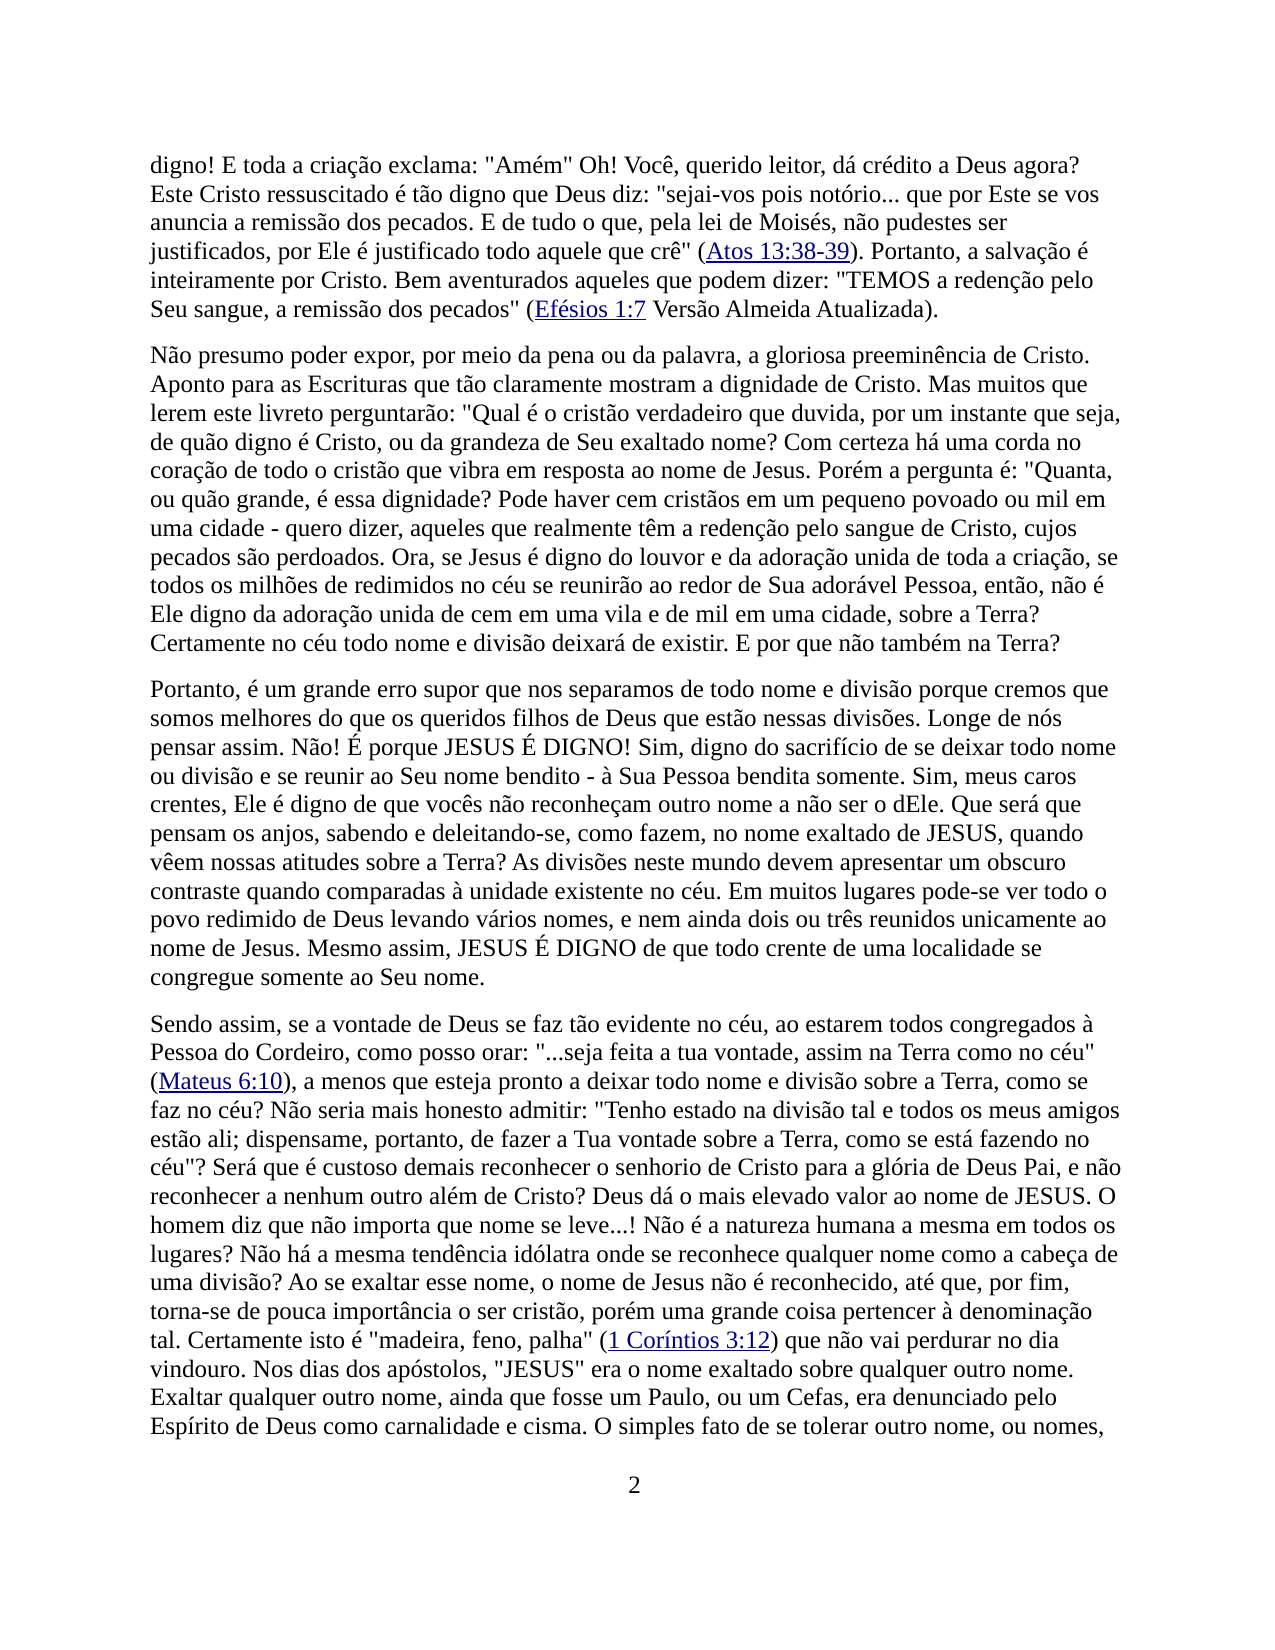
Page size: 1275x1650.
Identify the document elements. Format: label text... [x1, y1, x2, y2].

text Sendo assim, se a vontade de Deus se faz tão evidente no céu, ao estarem todos congregados à Pessoa do Cordeiro, como posso orar: "...seja feita a tua vontade, assim na Terra como no céu" (Mateus 6:10), a menos que esteja pronto a deixar todo nome e divisão sobre a Terra, como se faz no céu? Não seria mais honesto admitir: "Tenho estado na divisão tal e todos os meus amigos estão ali; dispensame, portanto, de fazer a Tua vontade sobre a Terra, como se está fazendo no céu"? Será que é custoso demais reconhecer o senhorio de Cristo para a glória de Deus Pai, e não reconhecer a nenhum outro além de Cristo? Deus dá o mais elevado valor ao nome de JESUS. O homem diz que não importa que nome se leve...! Não é a natureza humana a mesma em todos os lugares? Não há a mesma tendência idólatra onde se reconhece qualquer nome como a cabeça de uma divisão? Ao se exaltar esse nome, o nome de Jesus não é reconhecido, até que, por fim, torna-se de pouca importância o ser cristão, porém uma grande coisa pertencer à denominação tal. Certamente isto é "madeira, feno, palha" (1 Coríntios 3:12) que não vai perdurar no dia vindouro. Nos dias dos apóstolos, "JESUS" era o nome exaltado sobre qualquer outro nome. Exaltar qualquer outro nome, ainda que fosse um Paulo, ou um Cefas, era denunciado pelo Espírito de Deus como carnalidade e cisma. O simples fato de se tolerar outro nome, ou nomes, [150, 1009, 1125, 1440]
text Não presumo poder expor, por meio da pena ou da palavra, a gloriosa preeminência de Cristo. Aponto para as Escrituras que tão claramente mostram a dignidade de Cristo. Mas muitos que lerem este livreto perguntarão: "Qual é o cristão verdadeiro que duvida, por um instante que seja, de quão digno é Cristo, ou da grandeza de Seu exaltado nome? Com certeza há uma corda no coração de todo o cristão que vibra em resposta ao nome de Jesus. Porém a pergunta é: "Quanta, ou quão grande, é essa dignidade? Pode haver cem cristãos em um pequeno povoado ou mil em uma cidade - quero dizer, aqueles que realmente têm a redenção pelo sangue de Cristo, cujos pecados são perdoados. Ora, se Jesus é digno do louvor e da adoração unida de toda a criação, se todos os milhões de redimidos no céu se reunirão ao redor de Sua adorável Pessoa, então, não é Ele digno da adoração unida de cem em uma vila e de mil em uma cidade, sobre a Terra? Certamente no céu todo nome e divisão deixará de existir. E por que não também na Terra? [150, 340, 1125, 657]
text Portanto, é um grande erro supor que nos separamos de todo nome e divisão porque cremos que somos melhores do que os queridos filhos de Deus que estão nessas divisões. Longe de nós pensar assim. Não! É porque JESUS É DIGNO! Sim, digno do sacrifício de se deixar todo nome ou divisão e se reunir ao Seu nome bendito - à Sua Pessoa bendita somente. Sim, meus caros crentes, Ele é digno de que vocês não reconheçam outro nome a não ser o dEle. Que será que pensam os anjos, sabendo e deleitando-se, como fazem, no nome exaltado de JESUS, quando vêem nossas atitudes sobre a Terra? As divisões neste mundo devem apresentar um obscuro contraste quando comparadas à unidade existente no céu. Em muitos lugares pode-se ver todo o povo redimido de Deus levando vários nomes, e nem ainda dois ou três reunidos unicamente ao nome de Jesus. Mesmo assim, JESUS É DIGNO de que todo crente de uma localidade se congregue somente ao Seu nome. [150, 674, 1125, 991]
text digno! E toda a criação exclama: "Amém" Oh! Você, querido leitor, dá crédito a Deus agora? Este Cristo ressuscitado é tão digno que Deus diz: "sejai-vos pois notório... que por Este se vos anuncia a remissão dos pecados. E de tudo o que, pela lei de Moisés, não pudestes ser justificados, por Ele é justificado todo aquele que crê" (Atos 13:38-39). Portanto, a salvação é inteiramente por Cristo. Bem aventurados aqueles que podem dizer: "TEMOS a redenção pelo Seu sangue, a remissão dos pecados" (Efésios 1:7 Versão Almeida Atualizada). [150, 150, 1125, 322]
